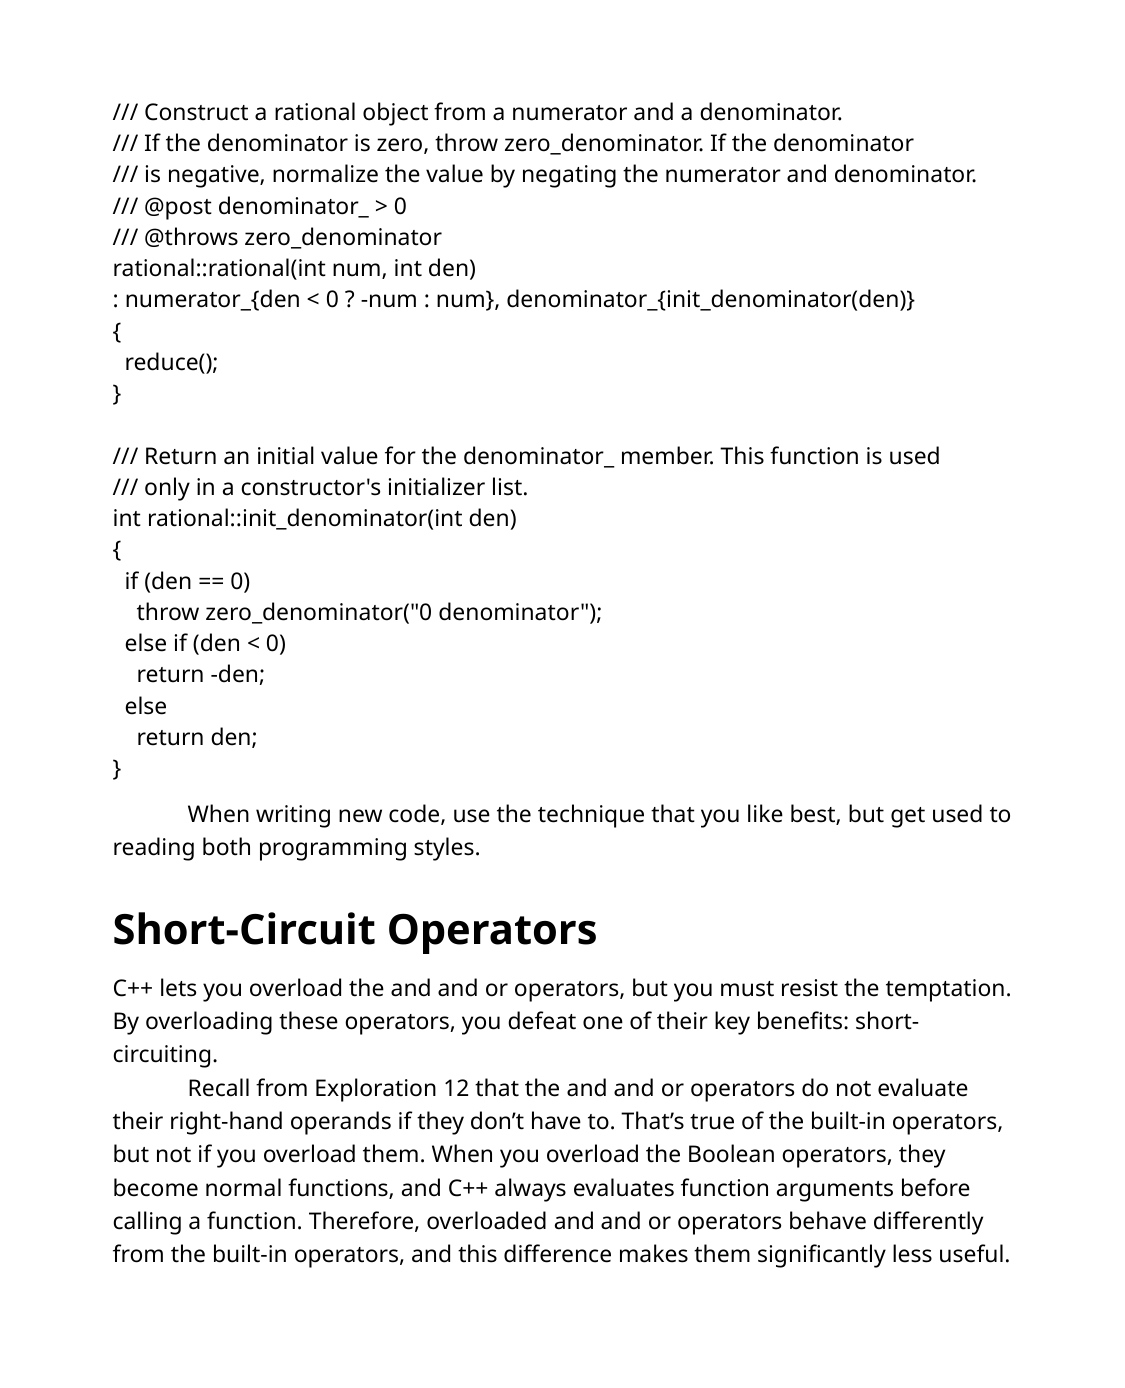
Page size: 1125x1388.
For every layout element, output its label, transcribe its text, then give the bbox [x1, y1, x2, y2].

text reduce(); [112, 346, 1012, 377]
text return -den; [112, 658, 1012, 690]
text /// @throws zero_denominator [112, 221, 1012, 252]
text : numerator_{den < 0 ? -num : num}, denominator_{init_denominator(den)} [112, 283, 1012, 315]
text int rational::init_denominator(int den) [112, 502, 1012, 533]
text else if (den < 0) [112, 627, 1012, 658]
text else [112, 690, 1012, 721]
subtitle Short-Circuit Operators [112, 900, 1012, 957]
text throw zero_denominator("0 denominator"); [112, 596, 1012, 627]
text { [112, 533, 1012, 565]
text rational::rational(int num, int den) [112, 252, 1012, 283]
text /// If the denominator is zero, throw zero_denominator. If the denominator [112, 127, 1012, 158]
text /// Construct a rational object from a numerator and a denominator. [112, 96, 1012, 127]
text /// @post denominator_ > 0 [112, 190, 1012, 221]
text When writing new code, use the technique that you like best, but get used to reading both programming styles. [112, 796, 1012, 863]
text /// only in a constructor's initializer list. [112, 471, 1012, 502]
text if (den == 0) [112, 565, 1012, 596]
text } [112, 752, 1012, 783]
text /// Return an initial value for the denominator_ member. This function is used [112, 440, 1012, 471]
text return den; [112, 721, 1012, 752]
text } [112, 377, 1012, 408]
text { [112, 315, 1012, 346]
text /// is negative, normalize the value by negating the numerator and denominator. [112, 158, 1012, 190]
text C++ lets you overload the and and or operators, but you must resist the temptation. By overloading these operators, you defeat one of their key benefits: short-circuiting. [112, 969, 1012, 1069]
text Recall from Exploration 12 that the and and or operators do not evaluate their right-hand operands if they don’t have to. That’s true of the built-in operators, but not if you overload them. When you overload the Boolean operators, they become normal functions, and C++ always evaluates function arguments before calling a function. Therefore, overloaded and and or operators behave differently from the built-in operators, and this difference makes them significantly less useful. [112, 1069, 1012, 1269]
